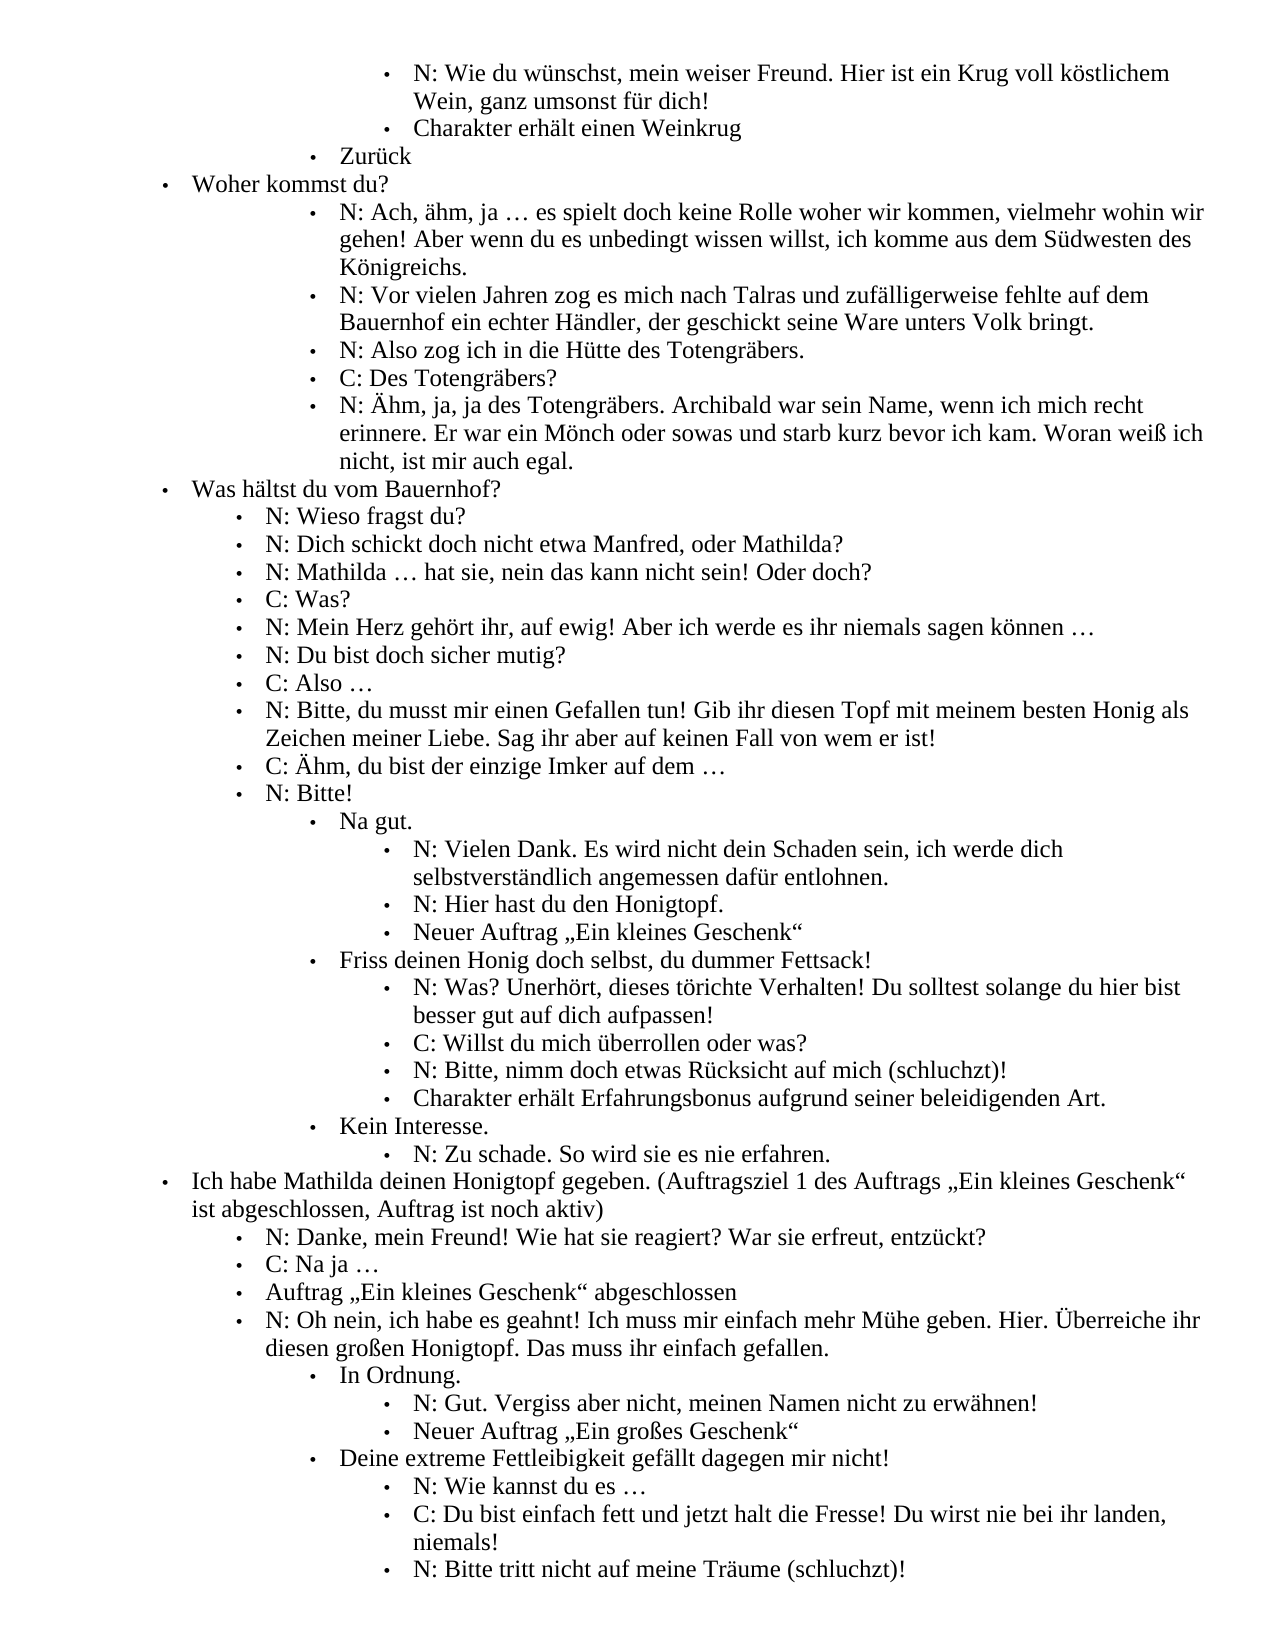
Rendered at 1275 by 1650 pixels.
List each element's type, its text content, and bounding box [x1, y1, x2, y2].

list Na gut. [309, 807, 1216, 835]
list N: Also zog ich in die Hütte des Totengräbers. [309, 336, 1216, 364]
list N: Ähm, ja, ja des Totengräbers. Archibald war sein Name, wenn ich mich recht erinnere. Er war ein Mönch oder sowas und starb kurz bevor ich kam. Woran weiß ich nicht, ist mir auch egal. [309, 392, 1216, 475]
list Friss deinen Honig doch selbst, du dummer Fettsack! [309, 946, 1216, 973]
list Deine extreme Fettleibigkeit gefällt dagegen mir nicht! [309, 1444, 1216, 1472]
list Charakter erhält einen Weinkrug [384, 114, 1216, 142]
list N: Bitte, nimm doch etwas Rücksicht auf mich (schluchzt)! [383, 1057, 1216, 1084]
list C: Ähm, du bist der einzige Imker auf dem … [236, 752, 1216, 779]
list Charakter erhält Erfahrungsbonus aufgrund seiner beleidigenden Art. [383, 1084, 1216, 1112]
list N: Mathilda … hat sie, nein das kann nicht sein! Oder doch? [236, 558, 1216, 586]
list N: Vielen Dank. Es wird nicht dein Schaden sein, ich werde dich selbstverständlich angemessen dafür entlohnen. [383, 835, 1216, 890]
list N: Wie du wünschst, mein weiser Freund. Hier ist ein Krug voll köstlichem Wein, ganz umsonst für dich! [384, 59, 1216, 114]
list N: Was? Unerhört, dieses törichte Verhalten! Du solltest solange du hier bist besser gut auf dich aufpassen! [383, 973, 1216, 1029]
list N: Vor vielen Jahren zog es mich nach Talras und zufälligerweise fehlte auf dem Bauernhof ein echter Händler, der geschickt seine Ware unters Volk bringt. [309, 281, 1216, 336]
list Neuer Auftrag „Ein großes Geschenk“ [383, 1417, 1216, 1444]
list N: Gut. Vergiss aber nicht, meinen Namen nicht zu erwähnen! [383, 1389, 1216, 1417]
list Neuer Auftrag „Ein kleines Geschenk“ [383, 918, 1216, 946]
list C: Des Totengräbers? [309, 364, 1216, 392]
list C: Willst du mich überrollen oder was? [383, 1029, 1216, 1057]
list Zurück [310, 142, 1216, 170]
list Was hältst du vom Bauernhof? [162, 475, 1216, 502]
list N: Bitte! [236, 779, 1216, 807]
list N: Oh nein, ich habe es geahnt! Ich muss mir einfach mehr Mühe geben. Hier. Überreiche ihr diesen großen Honigtopf. Das muss ihr einfach gefallen. [236, 1306, 1216, 1361]
list Kein Interesse. [309, 1112, 1216, 1140]
list N: Wie kannst du es … [383, 1472, 1216, 1500]
list Ich habe Mathilda deinen Honigtopf gegeben. (Auftragsziel 1 des Auftrags „Ein kleines Geschenk“ ist abgeschlossen, Auftrag ist noch aktiv) [162, 1167, 1216, 1223]
list Woher kommst du? [162, 170, 1216, 198]
list N: Ach, ähm, ja … es spielt doch keine Rolle woher wir kommen, vielmehr wohin wir gehen! Aber wenn du es unbedingt wissen willst, ich komme aus dem Südwesten des Königreichs. [309, 198, 1216, 281]
list N: Danke, mein Freund! Wie hat sie reagiert? War sie erfreut, entzückt? [236, 1223, 1216, 1251]
list N: Bitte tritt nicht auf meine Träume (schluchzt)! [383, 1555, 1216, 1583]
list N: Hier hast du den Honigtopf. [383, 890, 1216, 918]
list C: Na ja … [236, 1251, 1216, 1278]
list C: Also … [236, 669, 1216, 696]
list N: Mein Herz gehört ihr, auf ewig! Aber ich werde es ihr niemals sagen können … [236, 613, 1216, 641]
list N: Wieso fragst du? [236, 502, 1216, 530]
list C: Du bist einfach fett und jetzt halt die Fresse! Du wirst nie bei ihr landen, niemals! [383, 1500, 1216, 1555]
list C: Was? [236, 586, 1216, 613]
list N: Dich schickt doch nicht etwa Manfred, oder Mathilda? [236, 530, 1216, 558]
list Auftrag „Ein kleines Geschenk“ abgeschlossen [236, 1278, 1216, 1306]
list In Ordnung. [309, 1361, 1216, 1389]
list N: Bitte, du musst mir einen Gefallen tun! Gib ihr diesen Topf mit meinem besten Honig als Zeichen meiner Liebe. Sag ihr aber auf keinen Fall von wem er ist! [236, 696, 1216, 752]
list N: Zu schade. So wird sie es nie erfahren. [383, 1140, 1216, 1167]
list N: Du bist doch sicher mutig? [236, 641, 1216, 669]
